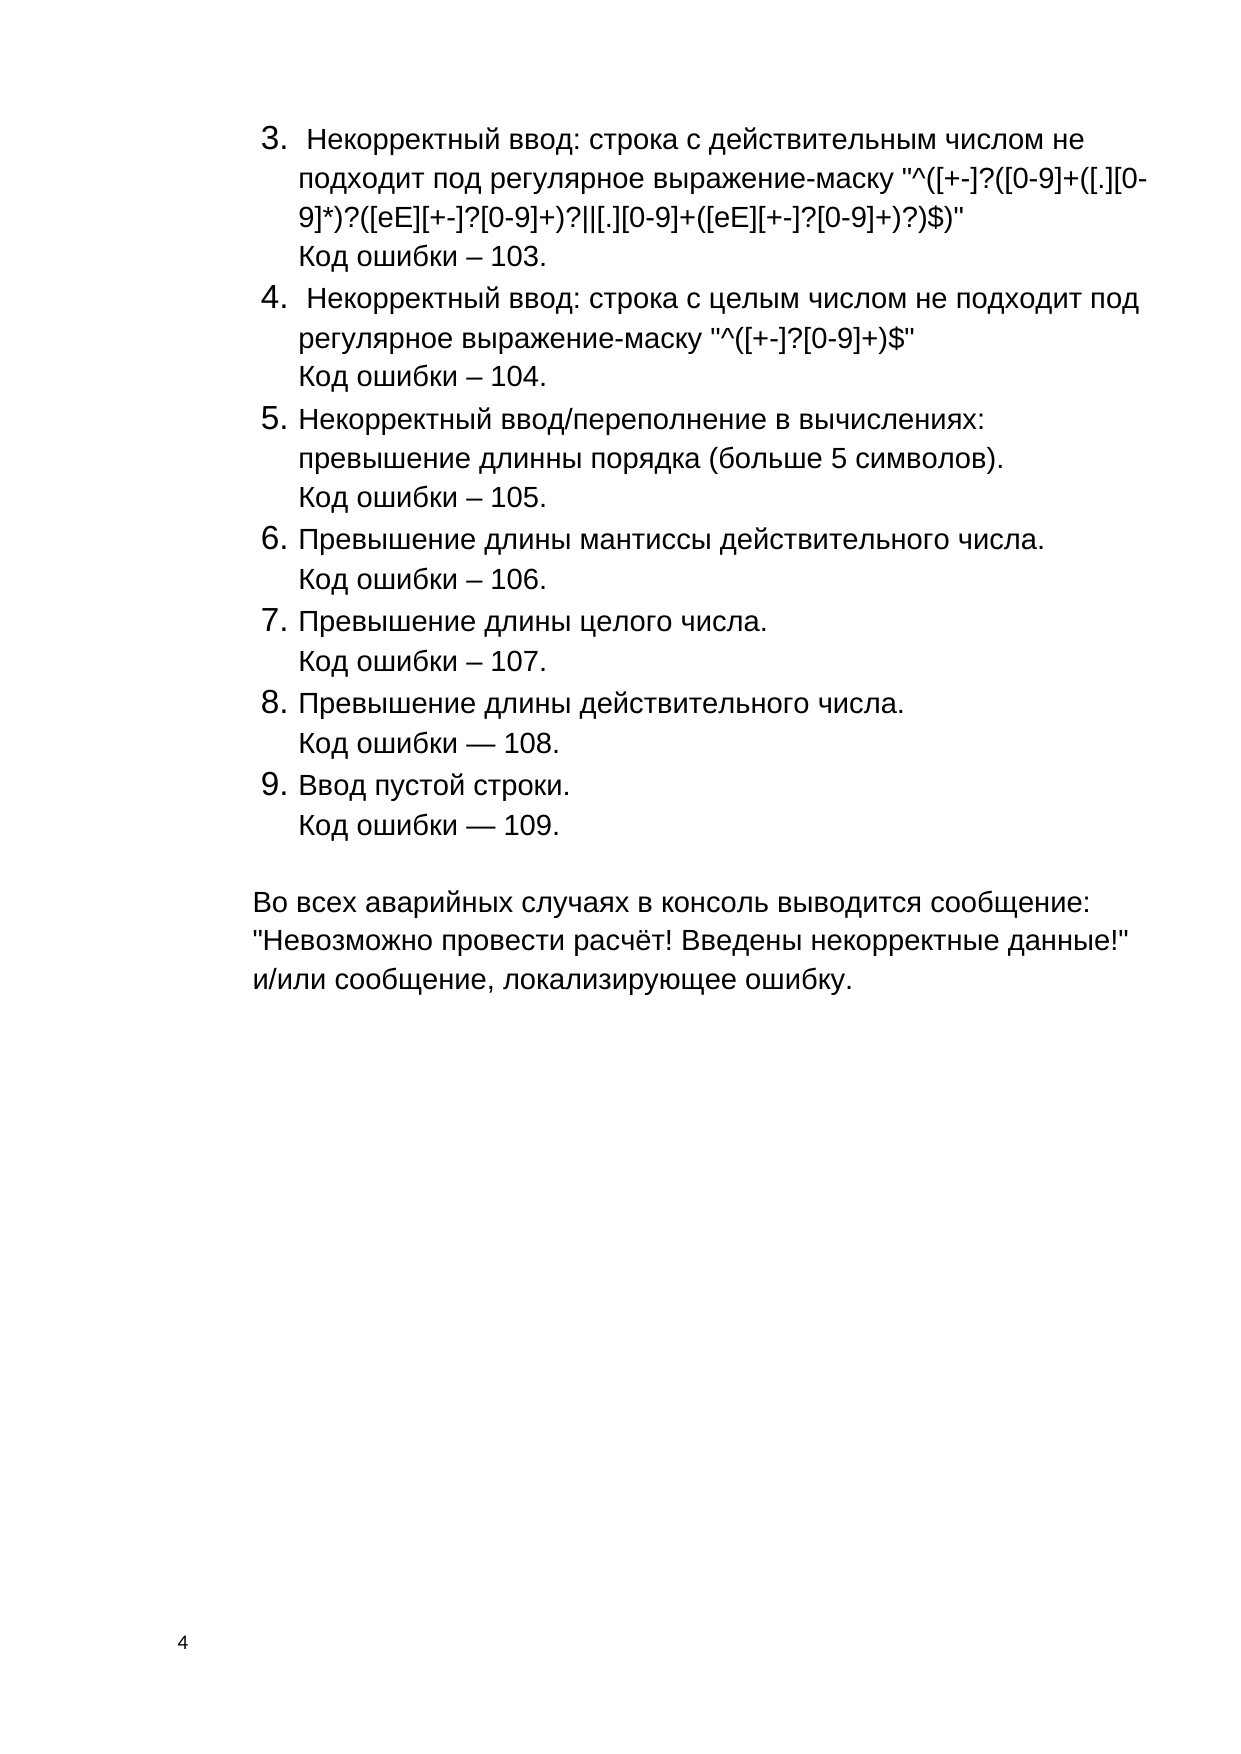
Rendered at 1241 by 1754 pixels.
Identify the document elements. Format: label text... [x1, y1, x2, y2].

list Превышение длины целого числа. Код ошибки – 107. [261, 600, 1152, 677]
list Превышение длины действительного числа. Код ошибки — 108. [261, 682, 1152, 759]
list Ввод пустой строки. Код ошибки — 109. [261, 764, 1152, 841]
list Превышение длины мантиссы действительного числа. Код ошибки – 106. [261, 518, 1152, 595]
list Некорректный ввод: строка с действительным числом не подходит под регулярное выражение-маску "^([+-]?([0-9]+([.][0-9]*)?([eE][+-]?[0-9]+)?||[.][0-9]+([eE][+-]?[0-9]+)?)$)" Код ошибки – 103. [261, 118, 1152, 272]
list "Невозможно провести расчёт! Введены некорректные данные!" и/или сообщение, локализирующее ошибку. [252, 923, 1152, 995]
list Некорректный ввод/переполнение в вычислениях: превышение длинны порядка (больше 5 символов). Код ошибки – 105. [261, 398, 1152, 513]
list Некорректный ввод: строка с целым числом не подходит под регулярное выражение-маску "^([+-]?[0-9]+)$" Код ошибки – 104. [261, 277, 1152, 393]
list Во всех аварийных случаях в консоль выводится сообщение: [252, 885, 1152, 918]
